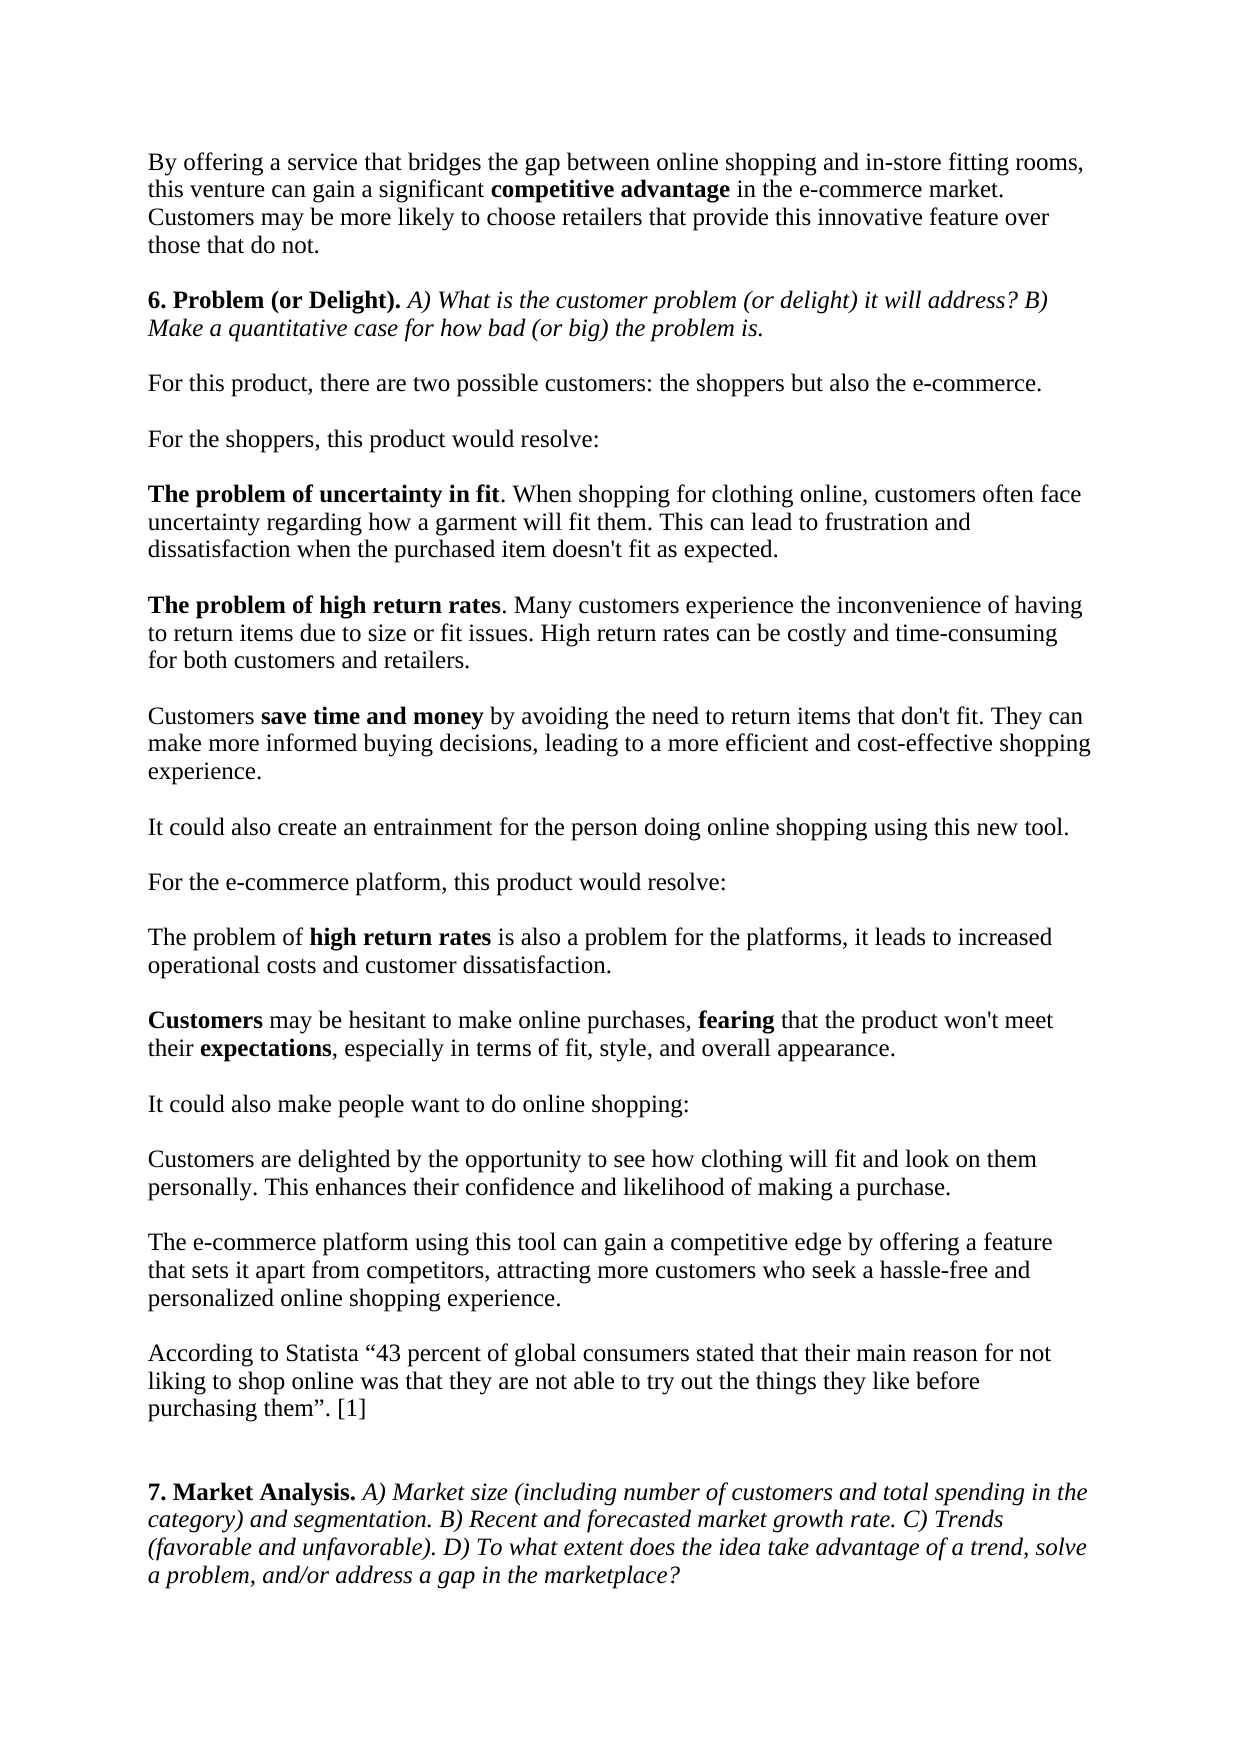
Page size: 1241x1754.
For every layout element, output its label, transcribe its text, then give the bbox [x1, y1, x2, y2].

text Customers may be hesitant to make online purchases, fearing that the product won't meet their expectations, especially in terms of fit, style, and overall appearance. [148, 1007, 1093, 1062]
text a problem, and/or address a gap in the marketplace? [148, 1561, 1093, 1588]
text By offering a service that bridges the gap between online shopping and in-store fitting rooms, this venture can gain a significant competitive advantage in the e-commerce market. Customers may be more likely to choose retailers that provide this innovative feature over those that do not. [148, 148, 1093, 258]
text Customers are delighted by the opportunity to see how clothing will fit and look on them personally. This enhances their confidence and likelihood of making a purchase. [148, 1145, 1093, 1201]
text Make a quantitative case for how bad (or big) the problem is. [148, 314, 1093, 342]
text It could also create an entrainment for the person doing online shopping using this new tool. [148, 813, 1093, 840]
text For this product, there are two possible customers: the shoppers but also the e-commerce. [148, 369, 1093, 397]
text The problem of high return rates. Many customers experience the inconvenience of having to return items due to size or fit issues. High return rates can be costly and time-consuming for both customers and retailers. [148, 591, 1093, 674]
text 6. Problem (or Delight). A) What is the customer problem (or delight) it will address? B) [148, 286, 1093, 314]
text Customers save time and money by avoiding the need to return items that don't fit. They can make more informed buying decisions, leading to a more efficient and cost-effective shopping experience. [148, 702, 1093, 785]
text (favorable and unfavorable). D) To what extent does the idea take advantage of a trend, solve [148, 1533, 1093, 1561]
text category) and segmentation. B) Recent and forecasted market growth rate. C) Trends [148, 1505, 1093, 1533]
text For the e-commerce platform, this product would resolve: [148, 868, 1093, 896]
text The problem of uncertainty in fit. When shopping for clothing online, customers often face uncertainty regarding how a garment will fit them. This can lead to frustration and dissatisfaction when the purchased item doesn't fit as expected. [148, 480, 1093, 563]
text According to Statista “43 percent of global consumers stated that their main reason for not liking to shop online was that they are not able to try out the things they like before purchasing them”. [1] [148, 1339, 1093, 1422]
text The e-commerce platform using this tool can gain a competitive edge by offering a feature that sets it apart from competitors, attracting more customers who seek a hassle-free and personalized online shopping experience. [148, 1228, 1093, 1311]
text 7. Market Analysis. A) Market size (including number of customers and total spending in the [148, 1478, 1093, 1505]
text The problem of high return rates is also a problem for the platforms, it leads to increased operational costs and customer dissatisfaction. [148, 923, 1093, 979]
text For the shoppers, this product would resolve: [148, 425, 1093, 452]
text It could also make people want to do online shopping: [148, 1090, 1093, 1117]
